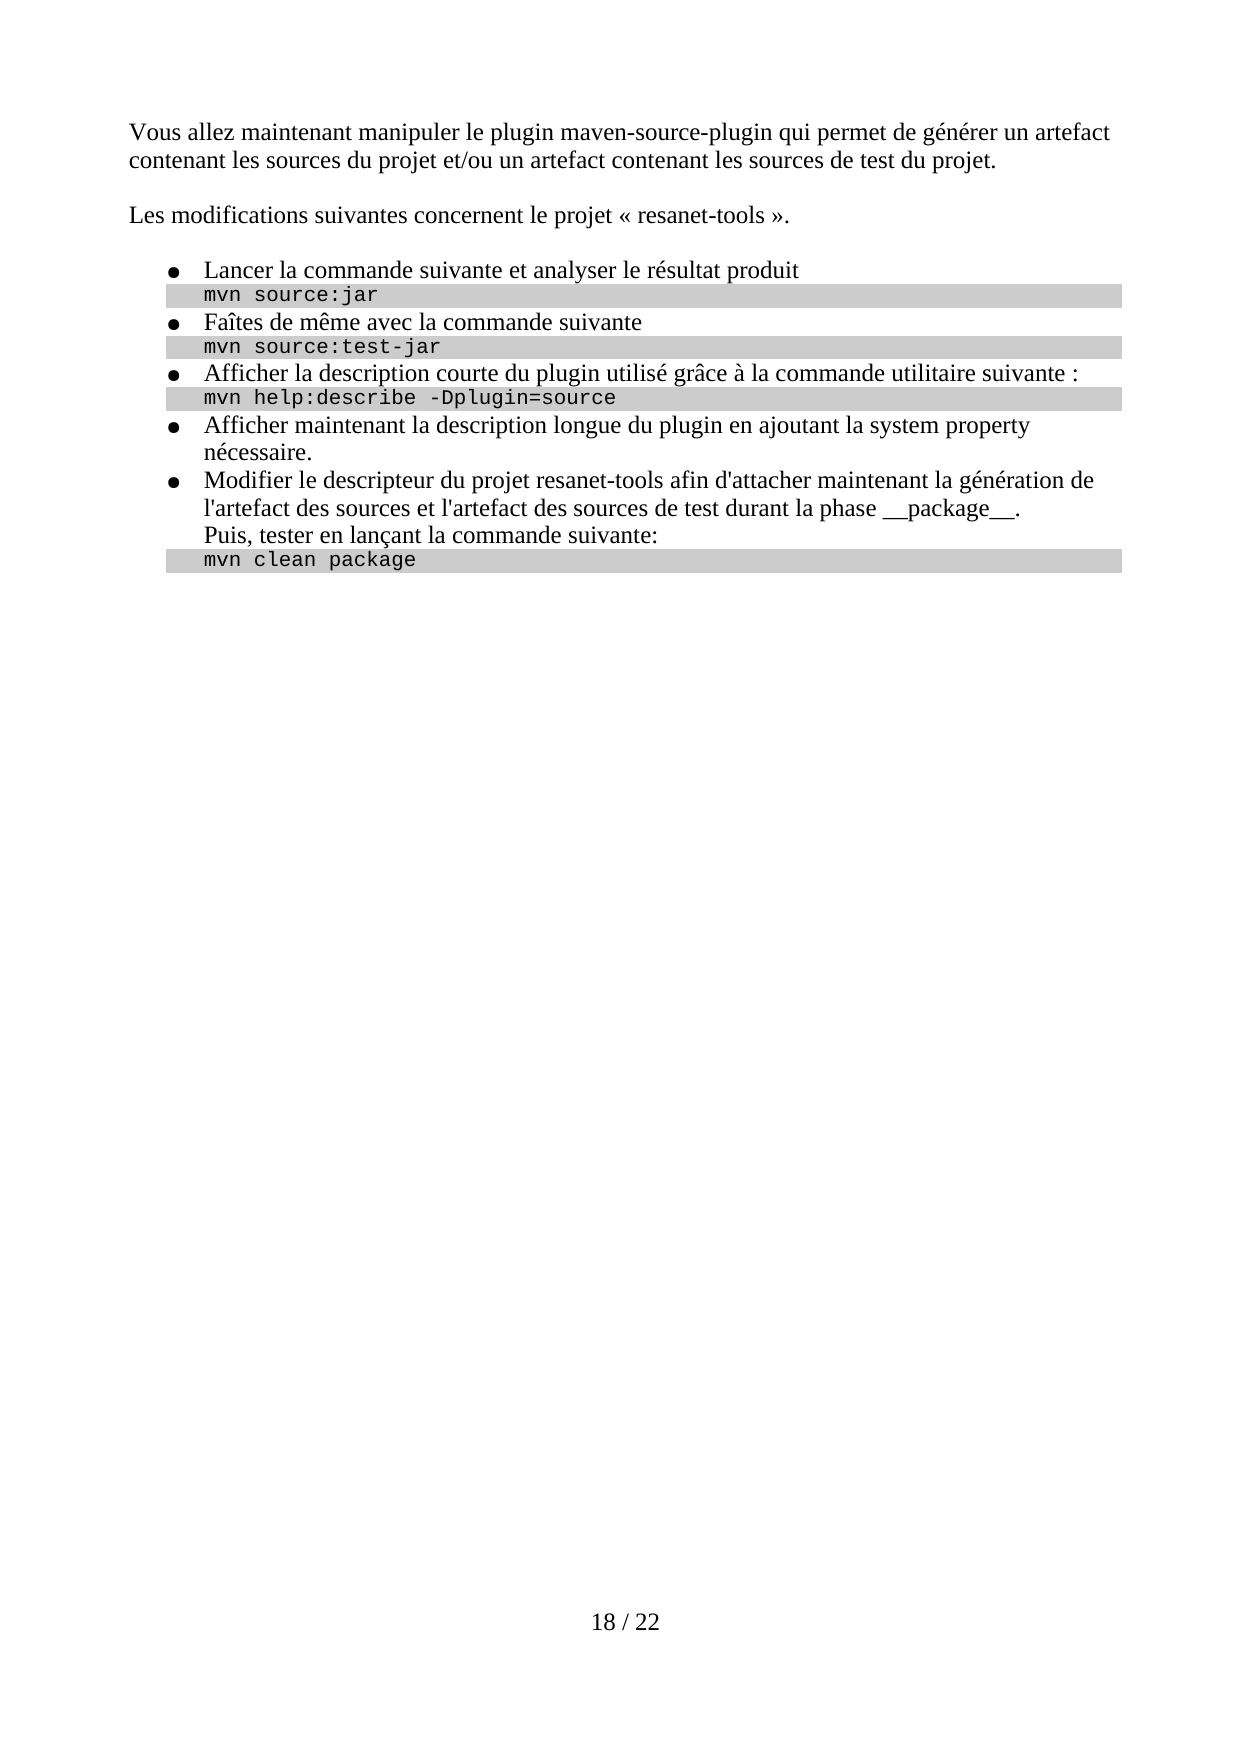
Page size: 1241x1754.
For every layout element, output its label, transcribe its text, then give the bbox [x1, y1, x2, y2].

list Afficher maintenant la description longue du plugin en ajoutant la system property nécessaire. [166, 411, 1122, 466]
list Modifier le descripteur du projet resanet-tools afin d'attacher maintenant la génération de l'artefact des sources et l'artefact des sources de test durant la phase __package__. Puis, tester en lançant la commande suivante: [166, 466, 1122, 549]
list mvn clean package [166, 549, 1122, 573]
list Lancer la commande suivante et analyser le résultat produit [166, 257, 1122, 284]
list mvn help:describe -Dplugin=source [166, 387, 1122, 411]
list Afficher la description courte du plugin utilisé grâce à la commande utilitaire suivante : [166, 359, 1122, 387]
list mvn source:test-jar [166, 336, 1122, 359]
list Faîtes de même avec la commande suivante [166, 308, 1122, 336]
text Vous allez maintenant manipuler le plugin maven-source-plugin qui permet de générer un artefact contenant les sources du projet et/ou un artefact contenant les sources de test du projet. [128, 118, 1122, 173]
text Les modifications suivantes concernent le projet « resanet-tools ». [128, 201, 1122, 229]
list mvn source:jar [166, 284, 1122, 308]
